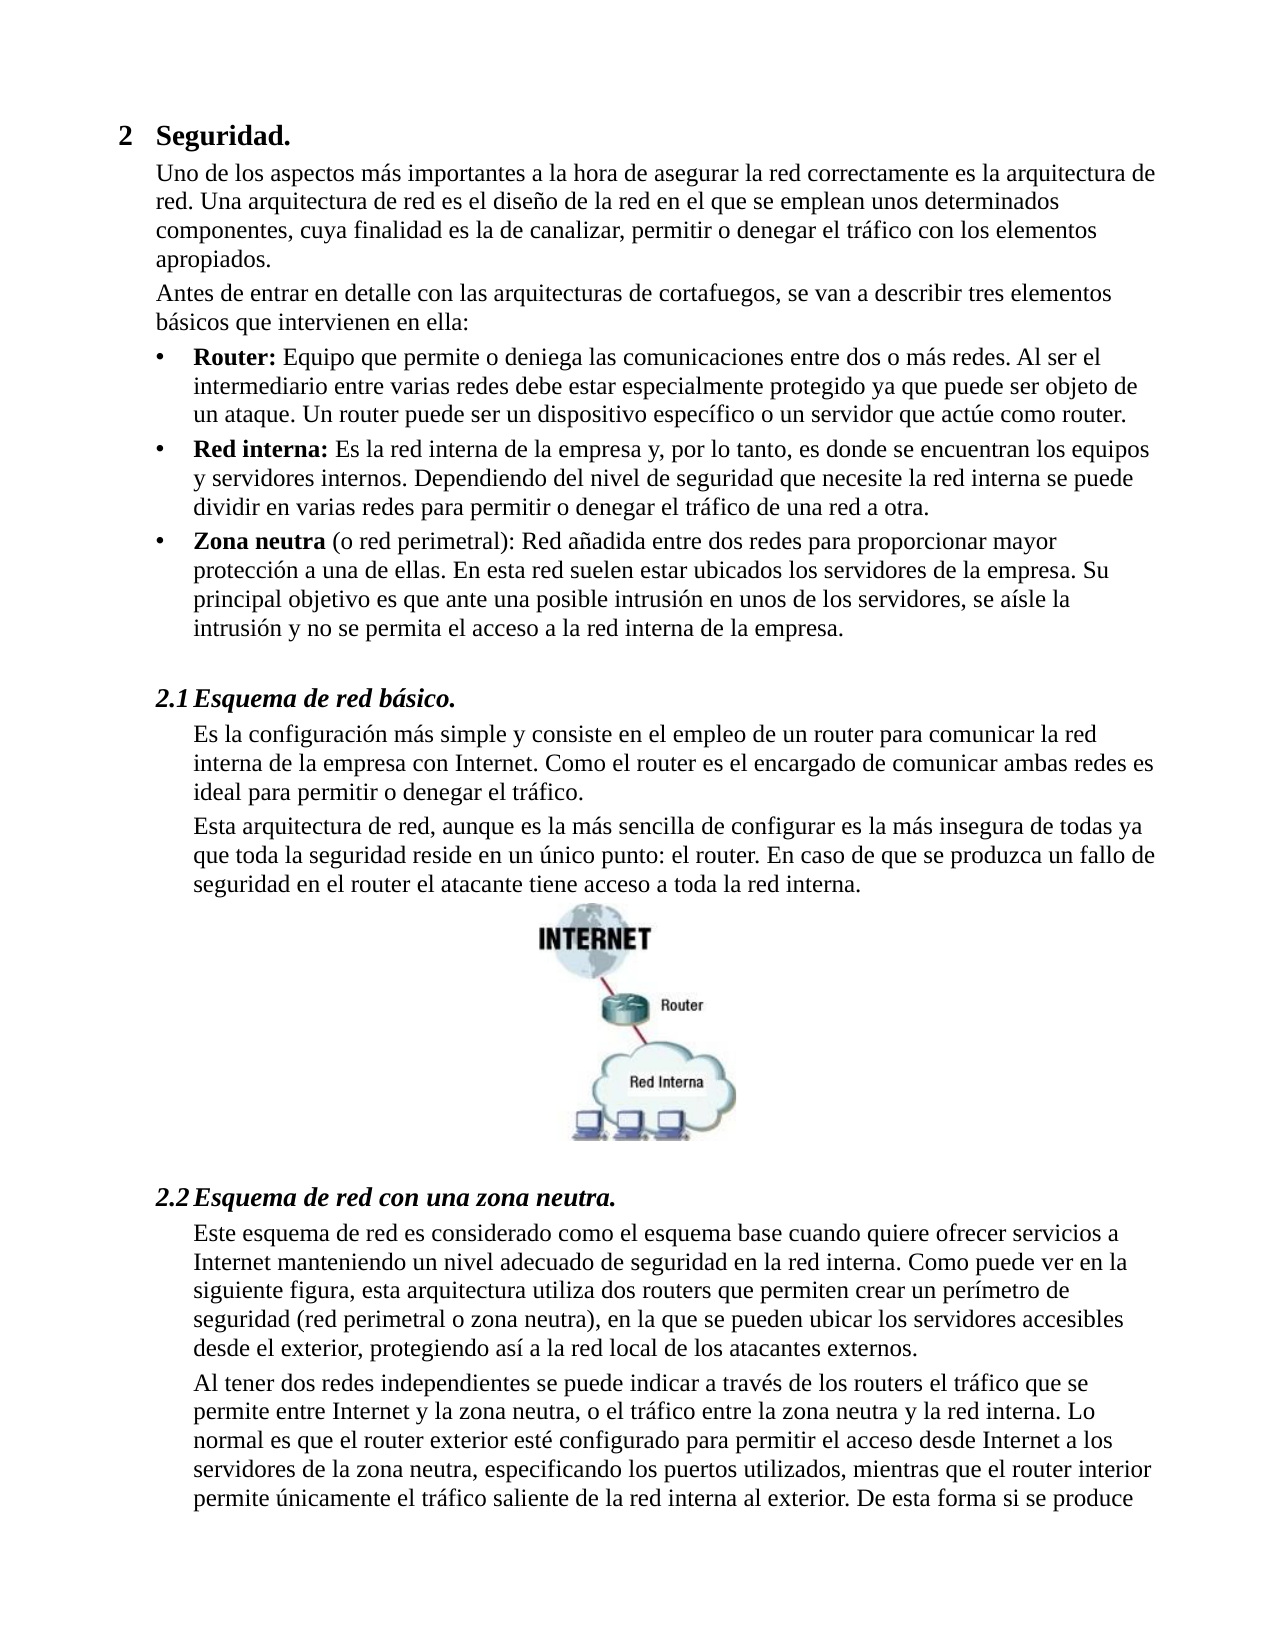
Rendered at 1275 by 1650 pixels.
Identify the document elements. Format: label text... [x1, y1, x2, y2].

list Esta arquitectura de red, aunque es la más sencilla de configurar es la más insegura de todas ya que toda la seguridad reside en un único punto: el router. En caso de que se produzca un fallo de seguridad en el router el atacante tiene acceso a toda la red interna. [156, 811, 1157, 897]
list Al tener dos redes independientes se puede indicar a través de los routers el tráfico que se permite entre Internet y la zona neutra, o el tráfico entre la zona neutra y la red interna. Lo normal es que el router exterior esté configurado para permitir el acceso desde Internet a los servidores de la zona neutra, especificando los puertos utilizados, mientras que el router interior permite únicamente el tráfico saliente de la red interna al exterior. De esta forma si se produce [156, 1368, 1157, 1511]
list Este esquema de red es considerado como el esquema base cuando quiere ofrecer servicios a Internet manteniendo un nivel adecuado de seguridad en la red interna. Como puede ver en la siguiente figura, esta arquitectura utiliza dos routers que permiten crear un perímetro de seguridad (red perimetral o zona neutra), en la que se pueden ubicar los servidores accesibles desde el exterior, protegiendo así a la red local de los atacantes externos. [156, 1218, 1157, 1362]
list Uno de los aspectos más importantes a la hora de asegurar la red correctamente es la arquitectura de red. Una arquitectura de red es el diseño de la red en el que se emplean unos determinados componentes, cuya finalidad es la de canalizar, permitir o denegar el tráfico con los elementos apropiados. [118, 158, 1157, 273]
picture [538, 903, 737, 1141]
list Router: Equipo que permite o deniega las comunicaciones entre dos o más redes. Al ser el intermediario entre varias redes debe estar especialmente protegido ya que puede ser objeto de un ataque. Un router puede ser un dispositivo específico o un servidor que actúe como router. [156, 342, 1157, 428]
list Es la configuración más simple y consiste en el empleo de un router para comunicar la red interna de la empresa con Internet. Como el router es el encargado de comunicar ambas redes es ideal para permitir o denegar el tráfico. [156, 719, 1157, 805]
list Zona neutra (o red perimetral): Red añadida entre dos redes para proporcionar mayor protección a una de ellas. En esta red suelen estar ubicados los servidores de la empresa. Su principal objetivo es que ante una posible intrusión en unos de los servidores, se aísle la intrusión y no se permita el acceso a la red interna de la empresa. [156, 526, 1157, 641]
list Seguridad. [118, 118, 1157, 152]
list Esquema de red básico. [156, 682, 1157, 713]
list Red interna: Es la red interna de la empresa y, por lo tanto, es donde se encuentran los equipos y servidores internos. Dependiendo del nivel de seguridad que necesite la red interna se puede dividir en varias redes para permitir o denegar el tráfico de una red a otra. [156, 434, 1157, 520]
list Esquema de red con una zona neutra. [156, 1181, 1157, 1212]
list Antes de entrar en detalle con las arquitecturas de cortafuegos, se van a describir tres elementos básicos que intervienen en ella: [118, 278, 1157, 336]
